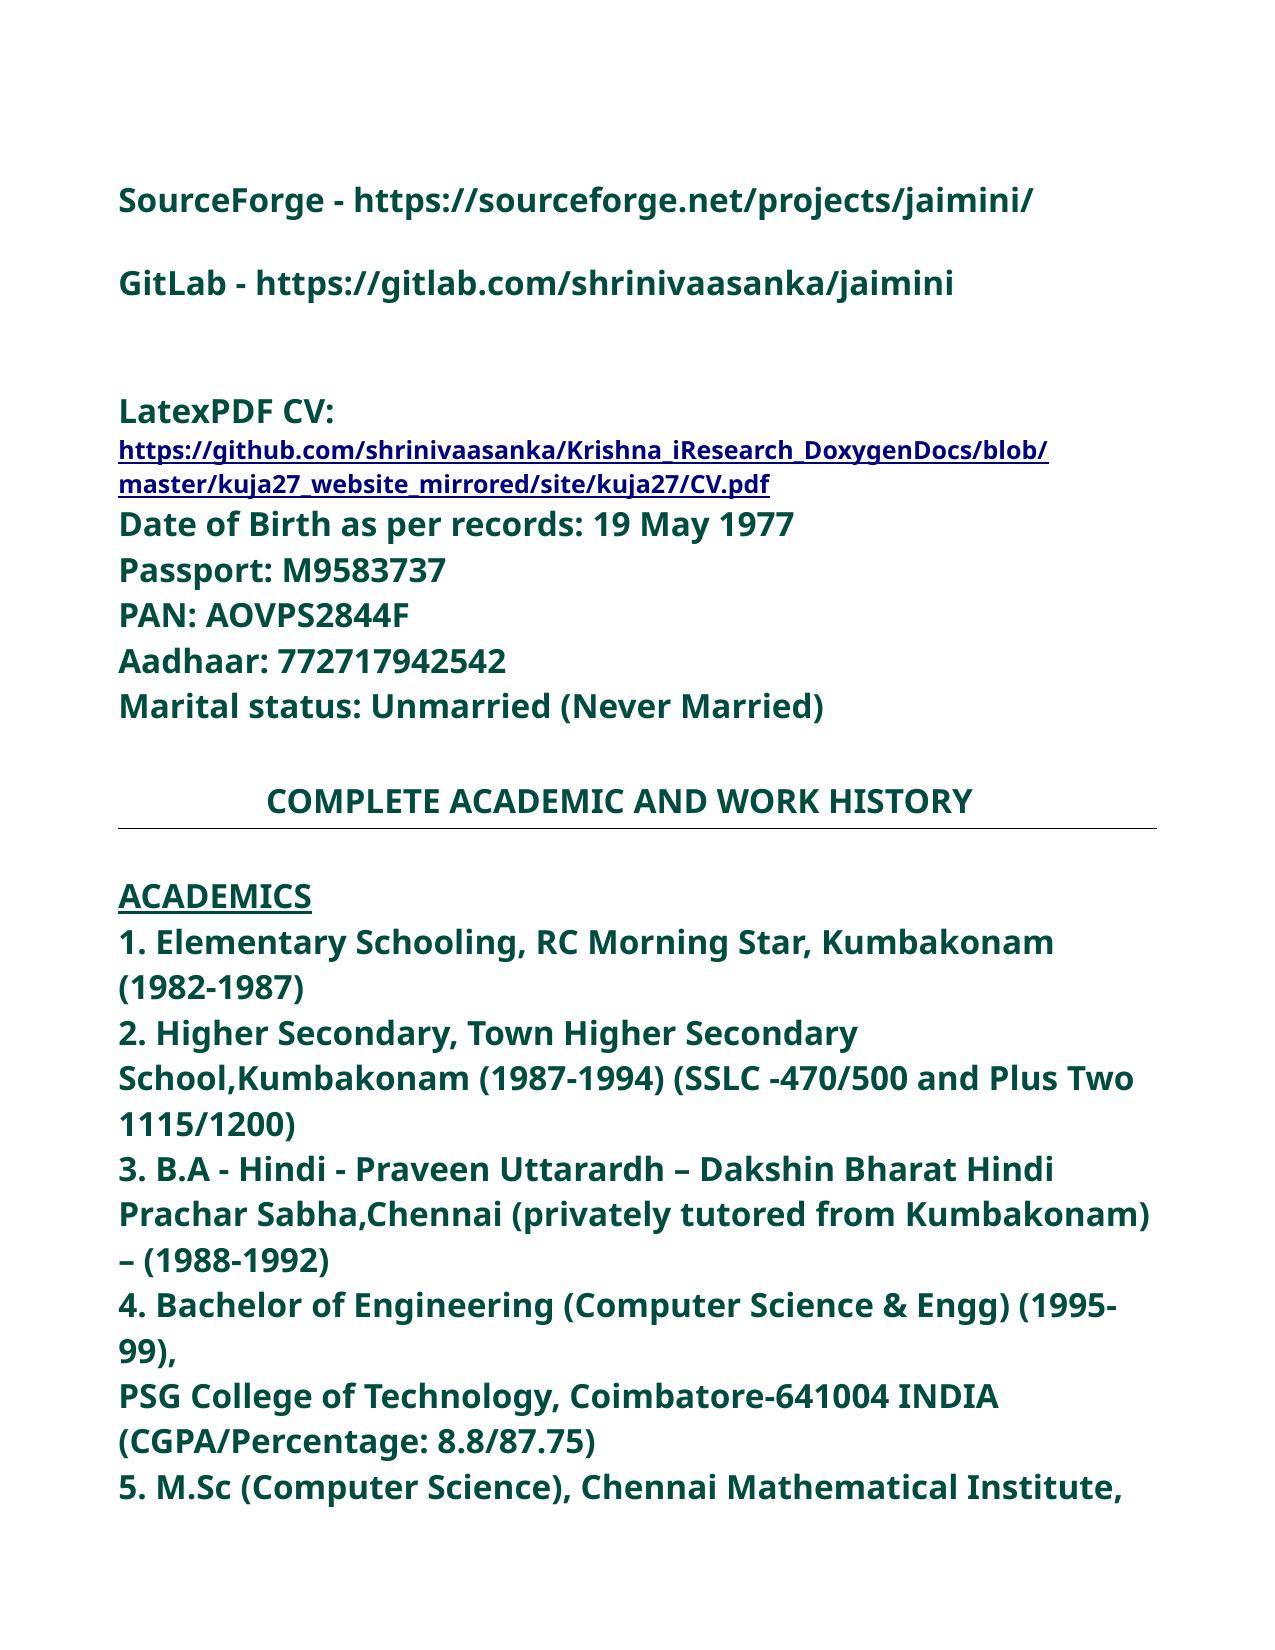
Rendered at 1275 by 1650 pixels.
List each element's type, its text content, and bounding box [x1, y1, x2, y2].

text LatexPDF CV: https://github.com/shrinivaasanka/Krishna_iResearch_DoxygenDocs/blob/master/kuja27_website_mirrored/site/kuja27/CV.pdf [118, 388, 1157, 501]
text 2. Higher Secondary, Town Higher Secondary School,Kumbakonam (1987-1994) (SSLC -470/500 and Plus Two 1115/1200) [118, 1009, 1157, 1146]
text GitLab - https://gitlab.com/shrinivaasanka/jaimini [118, 259, 1157, 305]
text Date of Birth as per records: 19 May 1977 [118, 501, 1157, 547]
text 3. B.A - Hindi - Praveen Uttarardh – Dakshin Bharat Hindi Prachar Sabha,Chennai (privately tutored from Kumbakonam) – (1988-1992) [118, 1146, 1157, 1282]
text 1. Elementary Schooling, RC Morning Star, Kumbakonam (1982-1987) [118, 919, 1157, 1009]
text 5. M.Sc (Computer Science), Chennai Mathematical Institute, [118, 1464, 1157, 1509]
text PSG College of Technology, Coimbatore-641004 INDIA (CGPA/Percentage: 8.8/87.75) [118, 1373, 1157, 1464]
text ACADEMICS [118, 873, 1157, 919]
text Aadhaar: 772717942542 [118, 637, 1157, 683]
text COMPLETE ACADEMIC AND WORK HISTORY [118, 774, 1157, 828]
text PAN: AOVPS2844F [118, 592, 1157, 637]
text SourceForge - https://sourceforge.net/projects/jaimini/ [118, 176, 1157, 222]
text 4. Bachelor of Engineering (Computer Science & Engg) (1995-99), [118, 1282, 1157, 1373]
text Passport: M9583737 [118, 547, 1157, 592]
text Marital status: Unmarried (Never Married) [118, 683, 1157, 728]
